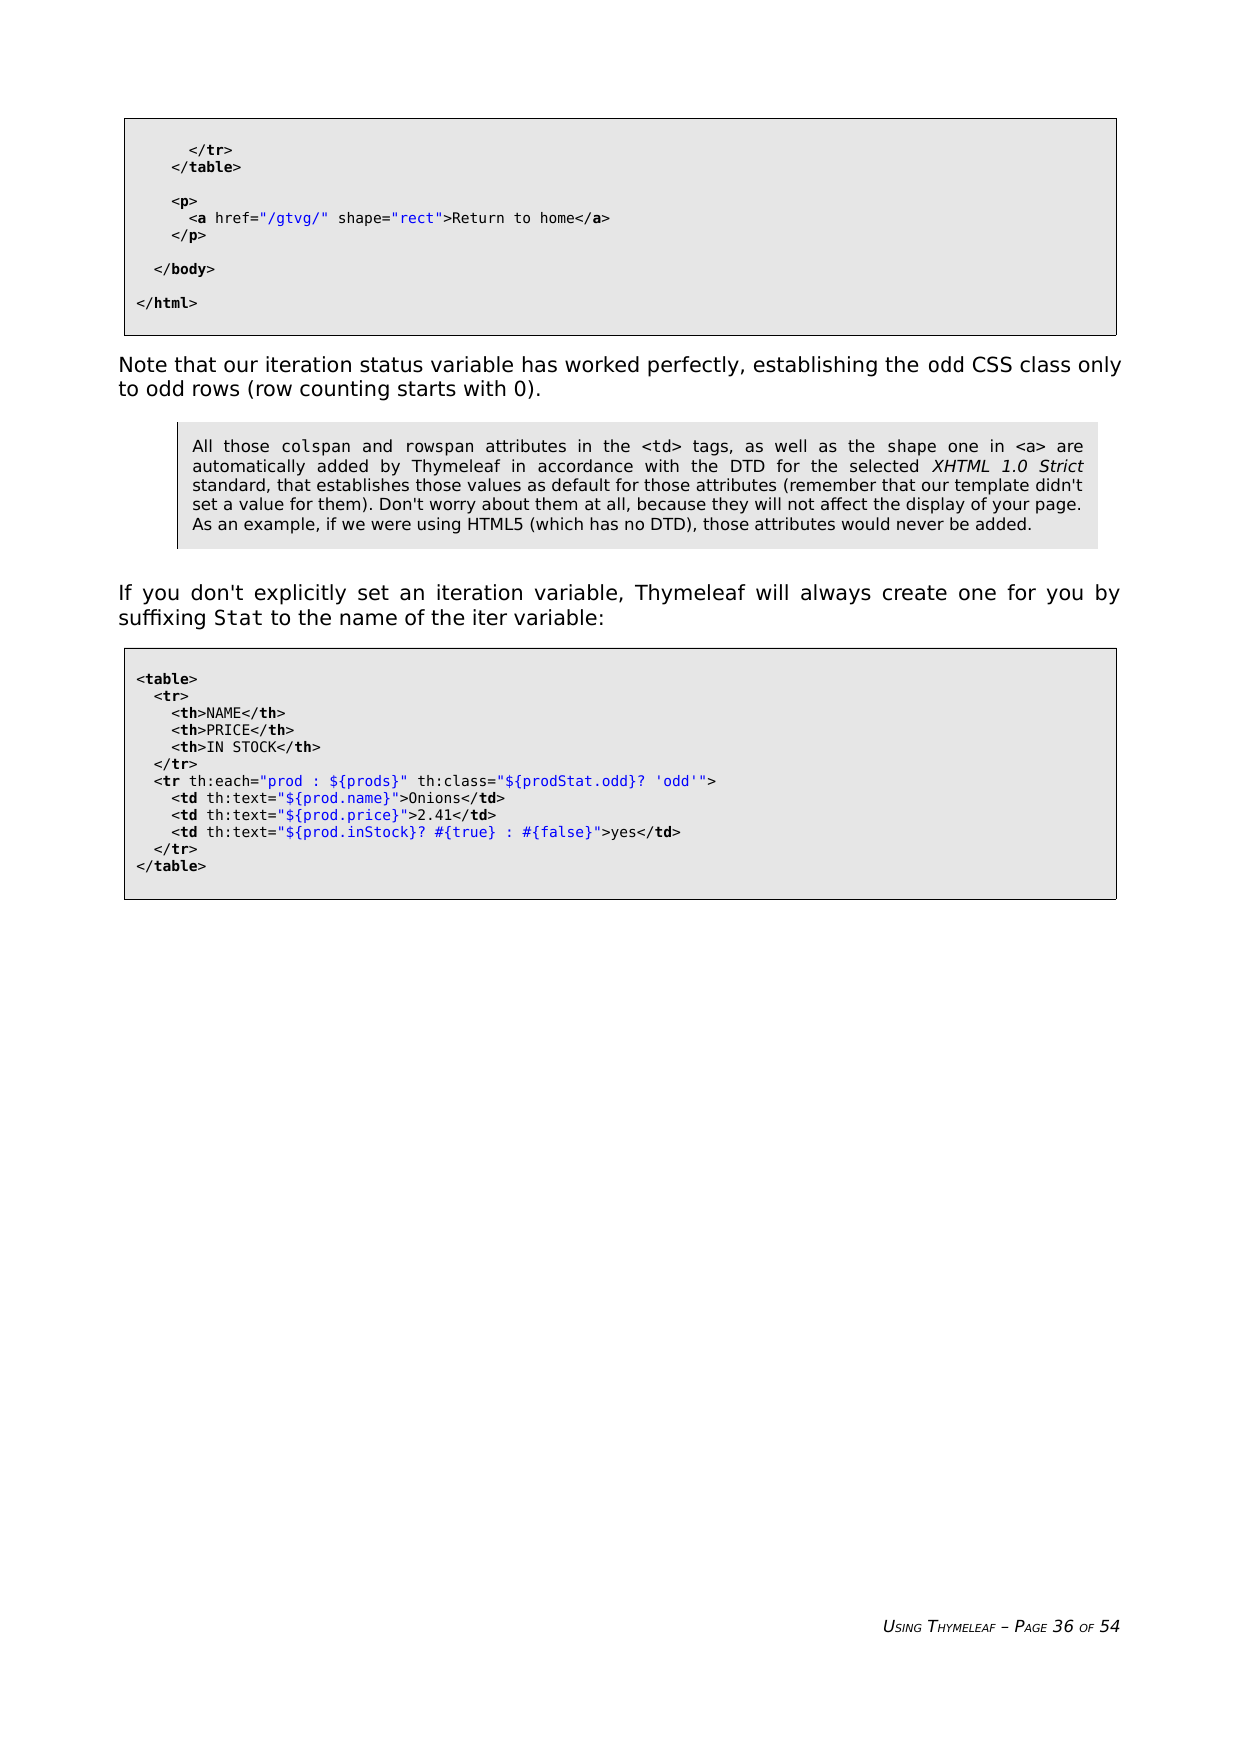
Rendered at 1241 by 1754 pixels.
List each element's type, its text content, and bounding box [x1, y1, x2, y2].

text All those colspan and rowspan attributes in the <td> tags, as well as the shape one in <a> are automatically added by Thymeleaf in accordance with the DTD for the selected XHTML 1.0 Strict standard, that establishes those values as default for those attributes (remember that our template didn't set a value for them). Don't worry about them at all, because they will not affect the display of your page. As an example, if we were using HTML5 (which has no DTD), those attributes would never be added. [178, 422, 1098, 549]
text If you don't explicitly set an iteration variable, Thymeleaf will always create one for you by suffixing Stat to the name of the iter variable: [118, 581, 1122, 630]
text </tr> </table> <p> <a href="/gtvg/" shape="rect">Return to home</a> </p> </body> </html> [125, 119, 1116, 335]
text Note that our iteration status variable has worked perfectly, establishing the odd CSS class only to odd rows (row counting starts with 0). [118, 353, 1122, 402]
text <table> <tr> <th>NAME</th> <th>PRICE</th> <th>IN STOCK</th> </tr> <tr th:each="prod : ${prods}" th:class="${prodStat.odd}? 'odd'"> <td th:text="${prod.name}">Onions</td> <td th:text="${prod.price}">2.41</td> <td th:text="${prod.inStock}? #{true} : #{false}">yes</td> </tr> </table> [125, 649, 1116, 899]
